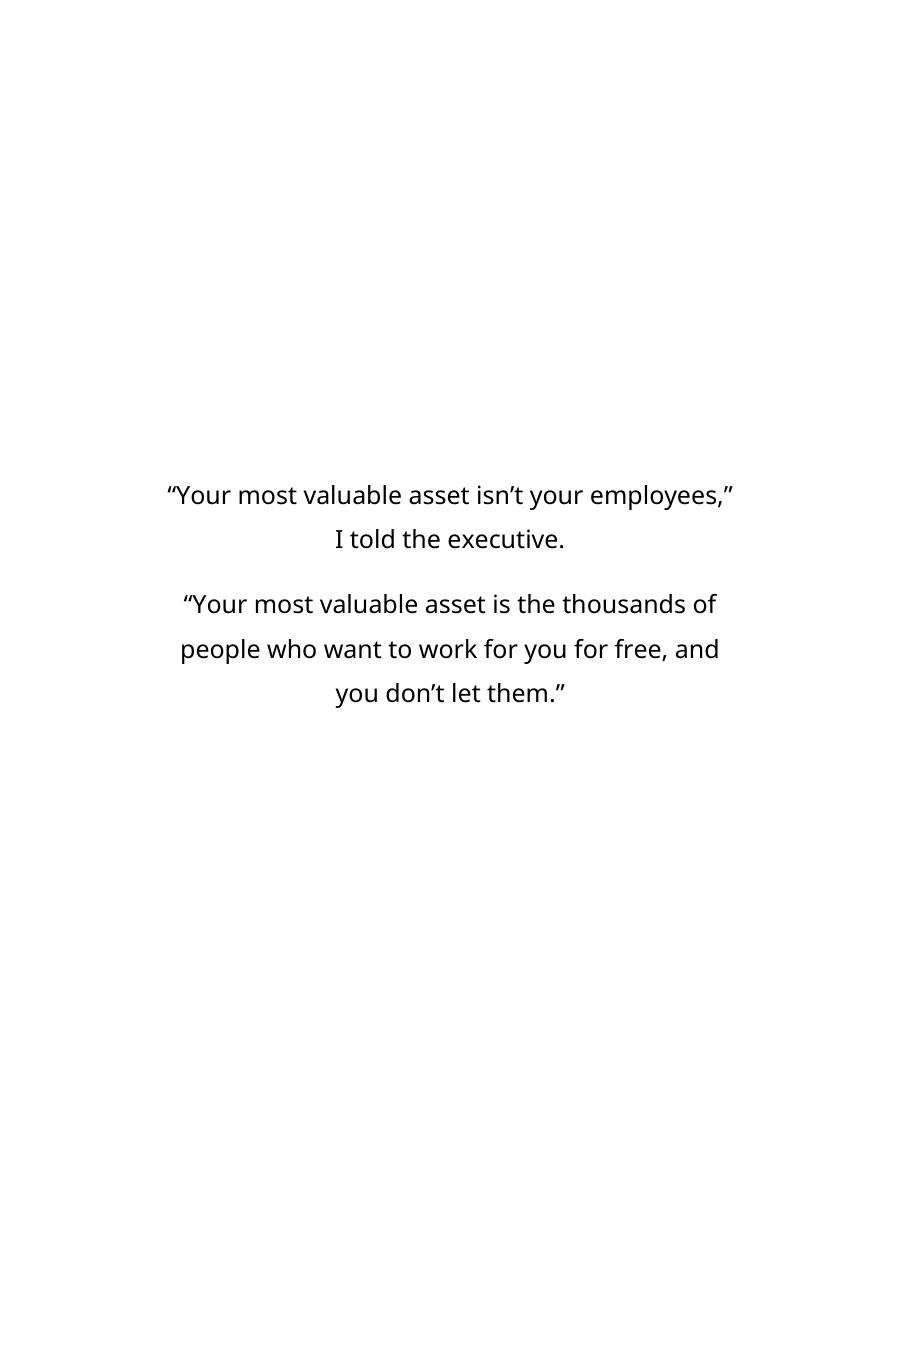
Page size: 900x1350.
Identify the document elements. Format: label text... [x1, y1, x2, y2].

text “Your most valuable asset isn’t your employees,” I told the executive. [120, 256, 780, 556]
text “Your most valuable asset is the thousands of people who want to work for you for free, and you don’t let them.” [120, 587, 780, 710]
